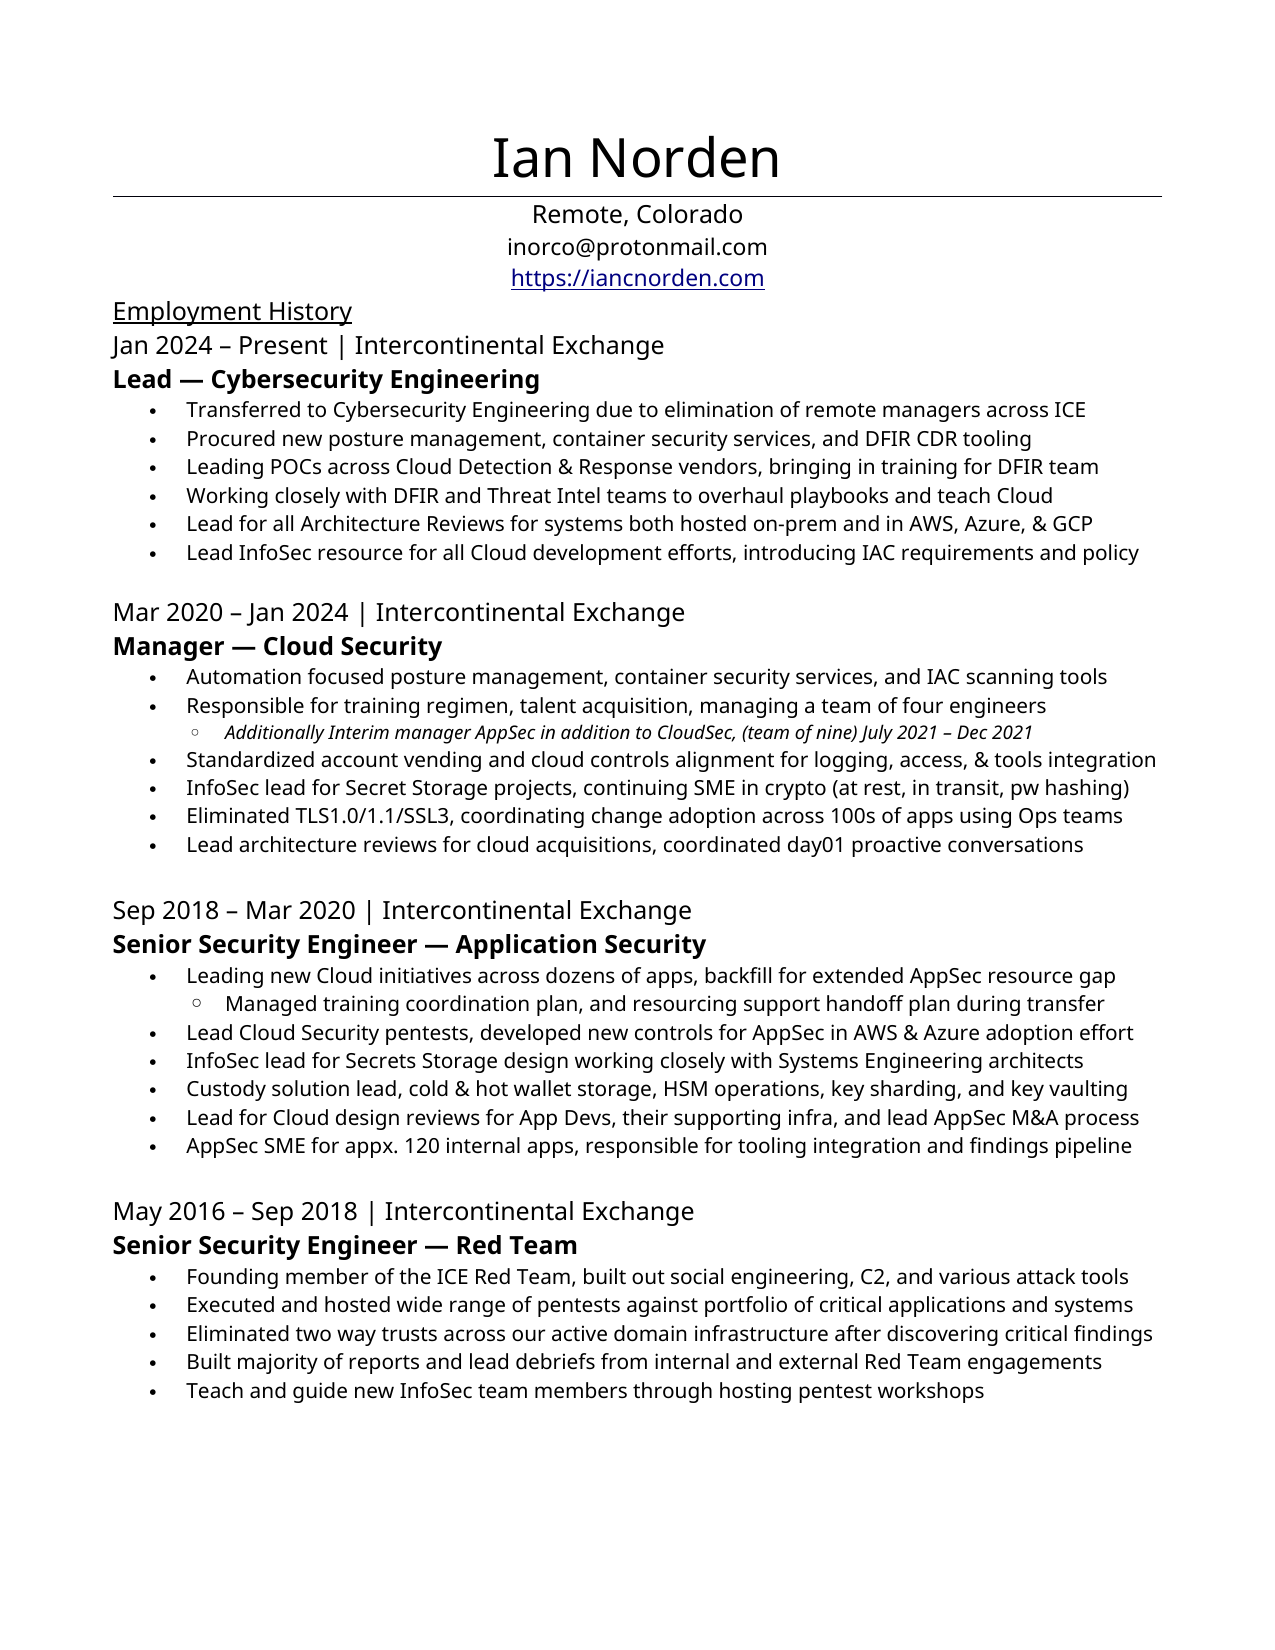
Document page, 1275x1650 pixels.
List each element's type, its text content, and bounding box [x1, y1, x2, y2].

text Mar 2020 – Jan 2024 | Intercontinental Exchange [112, 594, 1162, 628]
list Lead InfoSec resource for all Cloud development efforts, introducing IAC requirements and policy [150, 538, 1162, 566]
text https://iancnorden.com [112, 262, 1162, 293]
list Leading new Cloud initiatives across dozens of apps, backfill for extended AppSec resource gap [150, 961, 1162, 989]
list Responsible for training regimen, talent acquisition, managing a team of four engineers [150, 691, 1162, 719]
list Working closely with DFIR and Threat Intel teams to overhaul playbooks and teach Cloud [150, 481, 1162, 509]
list InfoSec lead for Secret Storage projects, continuing SME in crypto (at rest, in transit, pw hashing) [150, 773, 1162, 802]
list Procured new posture management, container security services, and DFIR CDR tooling [150, 424, 1162, 452]
list Founding member of the ICE Red Team, built out social engineering, C2, and various attack tools [150, 1262, 1162, 1290]
list Standardized account vending and cloud controls alignment for logging, access, & tools integration [150, 745, 1162, 773]
text Remote, Colorado [112, 197, 1162, 231]
list Additionally Interim manager AppSec in addition to CloudSec, (team of nine) July 2021 – Dec 2021 [187, 719, 1162, 745]
list Executed and hosted wide range of pentests against portfolio of critical applications and systems [150, 1290, 1162, 1319]
list Automation focused posture management, container security services, and IAC scanning tools [150, 662, 1162, 691]
list AppSec SME for appx. 120 internal apps, responsible for tooling integration and findings pipeline [150, 1131, 1162, 1160]
text Employment History [112, 293, 1162, 327]
list Eliminated two way trusts across our active domain infrastructure after discovering critical findings [150, 1319, 1162, 1347]
list InfoSec lead for Secrets Storage design working closely with Systems Engineering architects [150, 1046, 1162, 1074]
list Built majority of reports and lead debriefs from internal and external Red Team engagements [150, 1347, 1162, 1376]
text Manager — Cloud Security [112, 628, 1162, 662]
text inorco@protonmail.com [112, 231, 1162, 262]
list Teach and guide new InfoSec team members through hosting pentest workshops [150, 1376, 1162, 1404]
text Jan 2024 – Present | Intercontinental Exchange [112, 327, 1162, 362]
text Senior Security Engineer — Red Team [112, 1228, 1162, 1262]
text Sep 2018 – Mar 2020 | Intercontinental Exchange [112, 893, 1162, 927]
text Senior Security Engineer — Application Security [112, 927, 1162, 961]
list Lead Cloud Security pentests, developed new controls for AppSec in AWS & Azure adoption effort [150, 1018, 1162, 1046]
list Lead for all Architecture Reviews for systems both hosted on-prem and in AWS, Azure, & GCP [150, 509, 1162, 538]
list Custody solution lead, cold & hot wallet storage, HSM operations, key sharding, and key vaulting [150, 1074, 1162, 1103]
list Managed training coordination plan, and resourcing support handoff plan during transfer [187, 989, 1162, 1018]
list Lead for Cloud design reviews for App Devs, their supporting infra, and lead AppSec M&A process [150, 1103, 1162, 1131]
list Lead architecture reviews for cloud acquisitions, coordinated day01 proactive conversations [150, 830, 1162, 858]
text May 2016 – Sep 2018 | Intercontinental Exchange [112, 1194, 1162, 1228]
list Leading POCs across Cloud Detection & Response vendors, bringing in training for DFIR team [150, 452, 1162, 481]
text Lead — Cybersecurity Engineering [112, 362, 1162, 396]
list Transferred to Cybersecurity Engineering due to elimination of remote managers across ICE [150, 396, 1162, 424]
text Ian Norden [112, 120, 1162, 197]
list Eliminated TLS1.0/1.1/SSL3, coordinating change adoption across 100s of apps using Ops teams [150, 802, 1162, 830]
